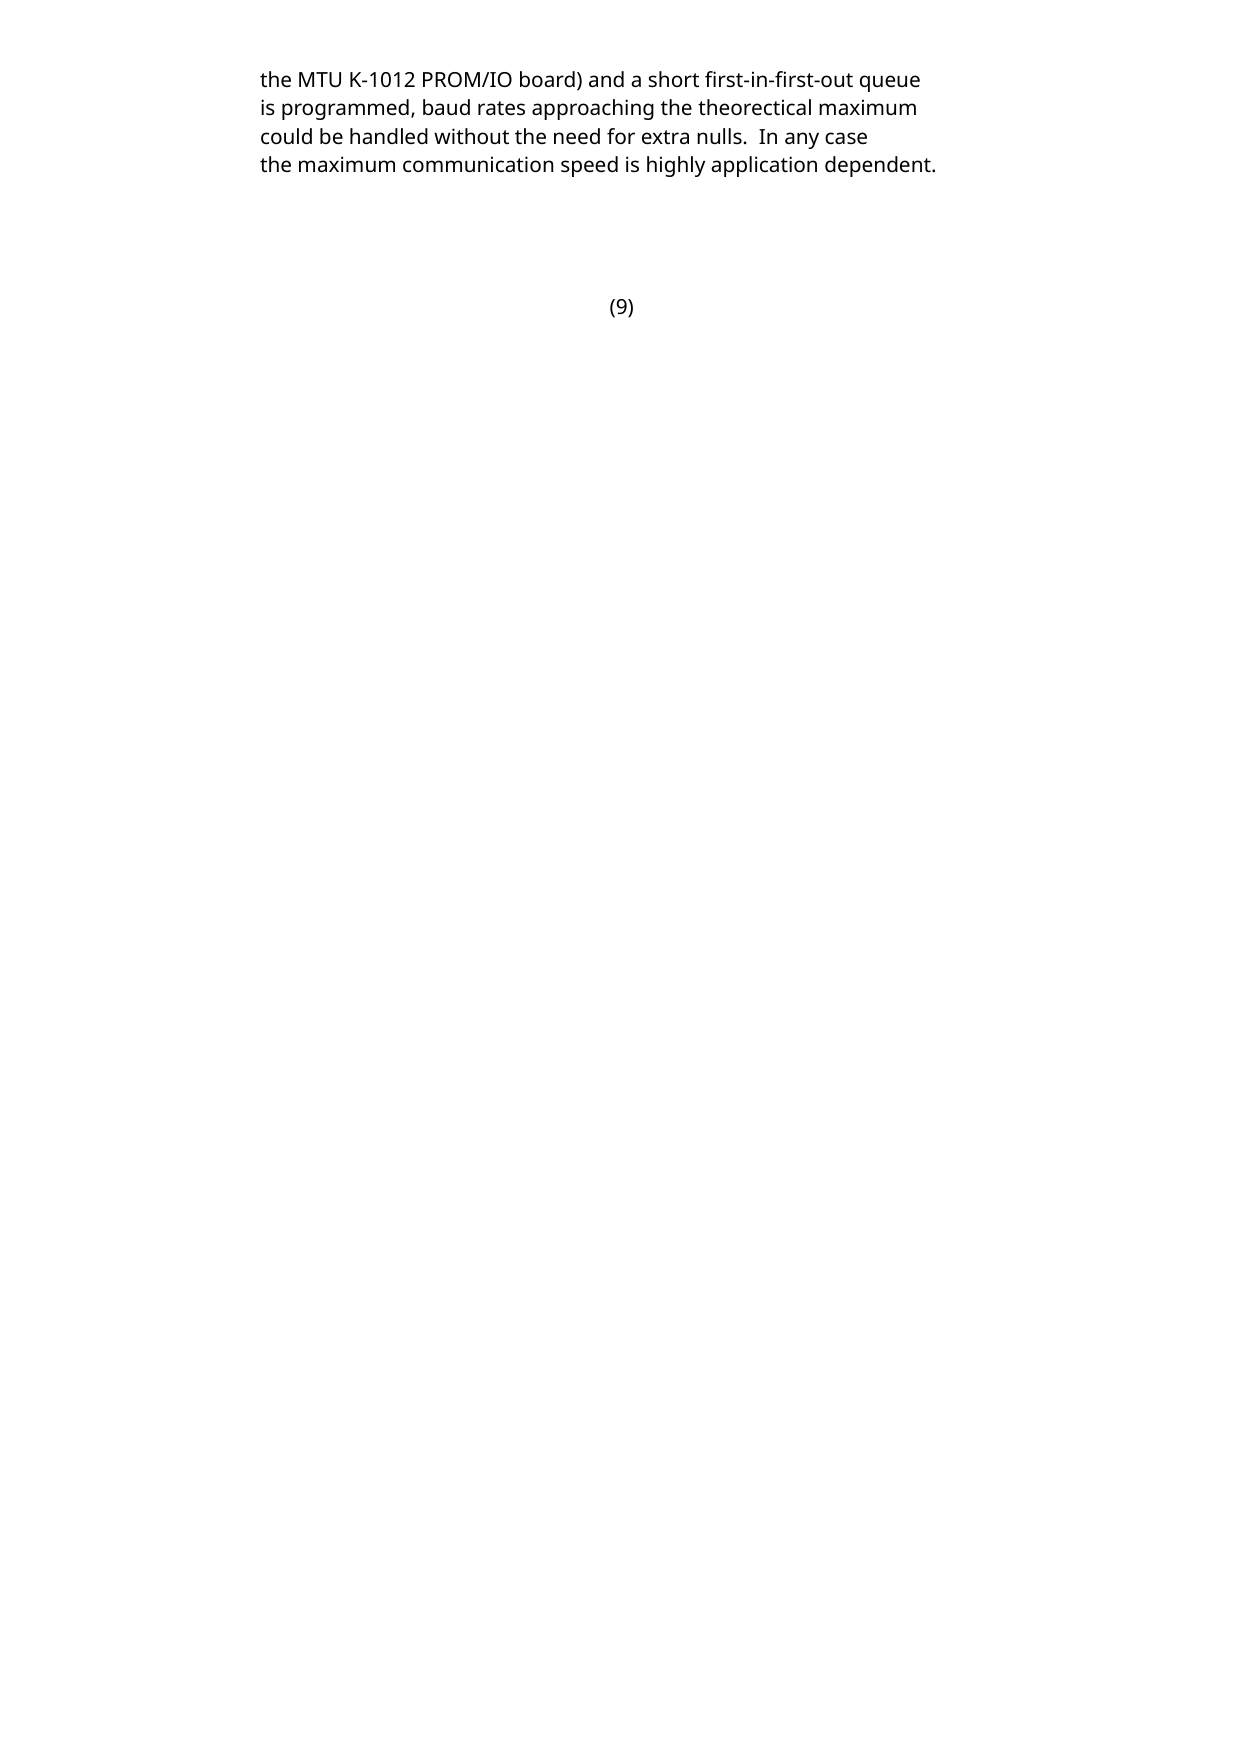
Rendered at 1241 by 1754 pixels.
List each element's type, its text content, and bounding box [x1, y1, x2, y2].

text the maximum communication speed is highly application dependent. [260, 150, 983, 179]
text (9) [260, 292, 983, 321]
text could be handled without the need for extra nulls. In any case [260, 122, 983, 150]
text the MTU K-1012 PROM/IO board) and a short first-in-first-out queue [260, 65, 983, 93]
text is programmed, baud rates approaching the theorectical maximum [260, 93, 983, 122]
